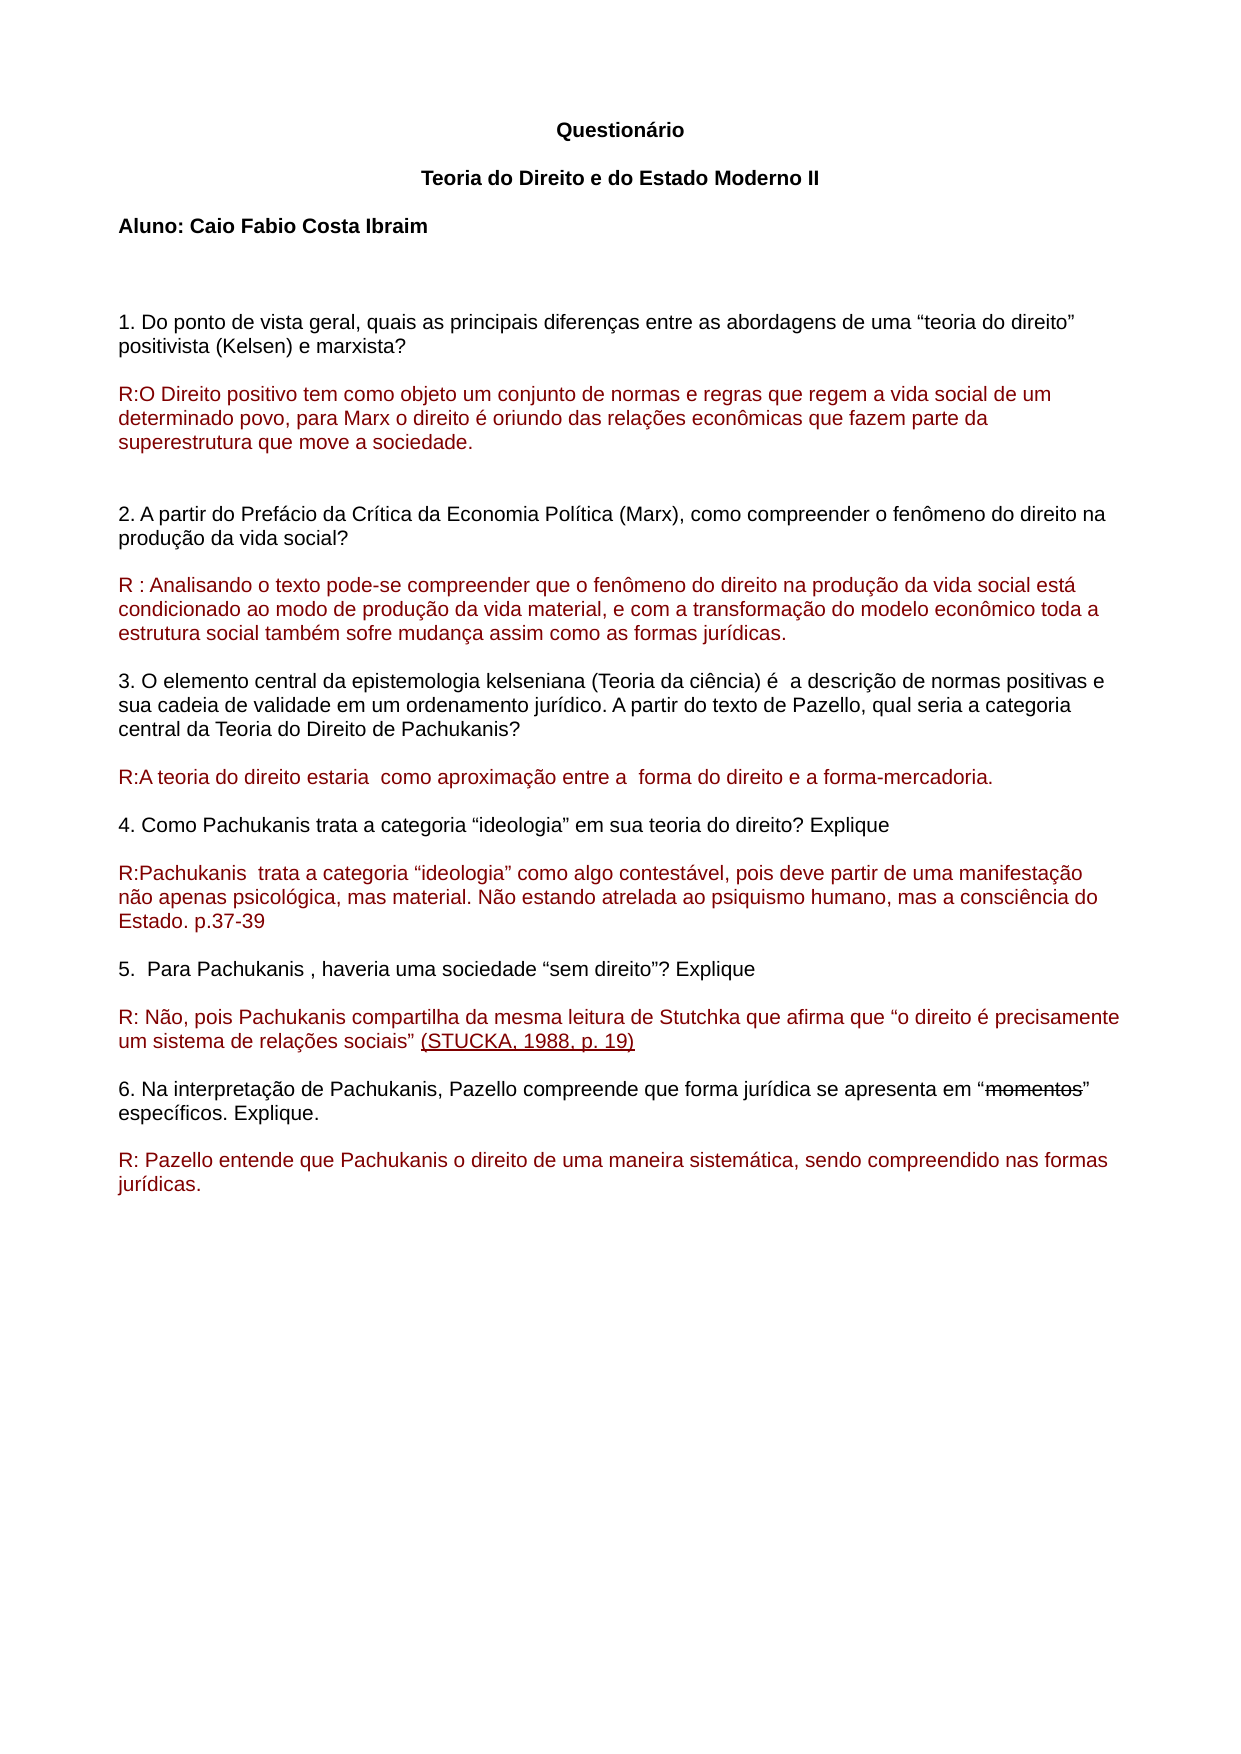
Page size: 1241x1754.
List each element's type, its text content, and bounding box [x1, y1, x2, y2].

text R:O Direito positivo tem como objeto um conjunto de normas e regras que regem a vida social de um determinado povo, para Marx o direito é oriundo das relações econômicas que fazem parte da superestrutura que move a sociedade. [118, 382, 1122, 453]
text Aluno: Caio Fabio Costa Ibraim [118, 214, 1122, 238]
text Teoria do Direito e do Estado Moderno II [118, 166, 1122, 190]
text 1. Do ponto de vista geral, quais as principais diferenças entre as abordagens de uma “teoria do direito” positivista (Kelsen) e marxista? [118, 310, 1122, 358]
text R:Pachukanis trata a categoria “ideologia” como algo contestável, pois deve partir de uma manifestação não apenas psicológica, mas material. Não estando atrelada ao psiquismo humano, mas a consciência do Estado. p.37-39 [118, 861, 1122, 933]
text 4. Como Pachukanis trata a categoria “ideologia” em sua teoria do direito? Explique [118, 813, 1122, 837]
text 6. Na interpretação de Pachukanis, Pazello compreende que forma jurídica se apresenta em “momentos” específicos. Explique. [118, 1076, 1122, 1124]
text Questionário [118, 118, 1122, 142]
text 2. A partir do Prefácio da Crítica da Economia Política (Marx), como compreender o fenômeno do direito na produção da vida social? [118, 501, 1122, 549]
text R : Analisando o texto pode-se compreender que o fenômeno do direito na produção da vida social está condicionado ao modo de produção da vida material, e com a transformação do modelo econômico toda a estrutura social também sofre mudança assim como as formas jurídicas. [118, 573, 1122, 645]
text 5. Para Pachukanis , haveria uma sociedade “sem direito”? Explique [118, 957, 1122, 981]
text R: Não, pois Pachukanis compartilha da mesma leitura de Stutchka que afirma que “o direito é precisamente um sistema de relações sociais” (STUCKA, 1988, p. 19) [118, 1004, 1122, 1052]
text R:A teoria do direito estaria como aproximação entre a forma do direito e a forma-mercadoria. [118, 765, 1122, 789]
text 3. O elemento central da epistemologia kelseniana (Teoria da ciência) é a descrição de normas positivas e sua cadeia de validade em um ordenamento jurídico. A partir do texto de Pazello, qual seria a categoria central da Teoria do Direito de Pachukanis? [118, 669, 1122, 741]
text R: Pazello entende que Pachukanis o direito de uma maneira sistemática, sendo compreendido nas formas jurídicas. [118, 1148, 1122, 1196]
